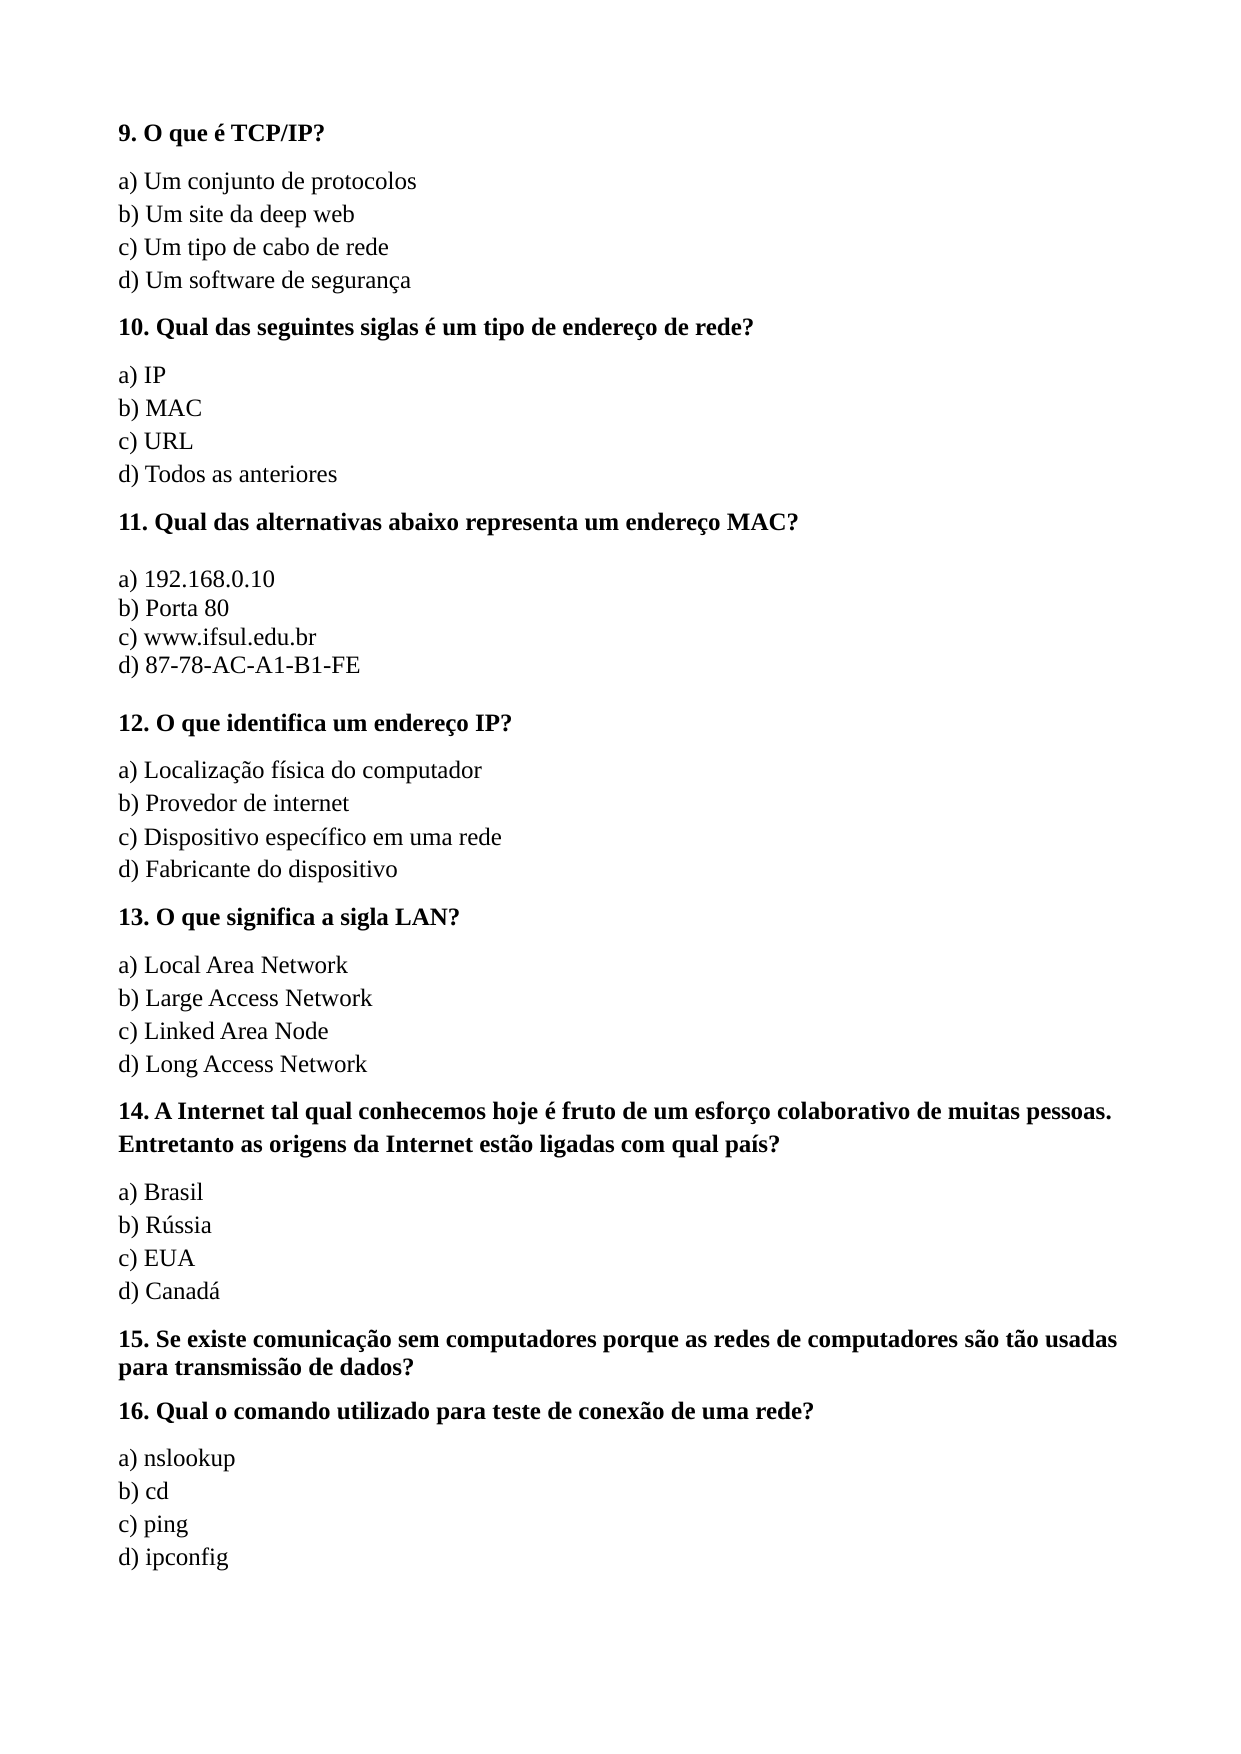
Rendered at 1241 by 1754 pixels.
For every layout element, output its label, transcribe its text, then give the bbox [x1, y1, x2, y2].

text 14. A Internet tal qual conhecemos hoje é fruto de um esforço colaborativo de muitas pessoas. Entretanto as origens da Internet estão ligadas com qual país? [118, 1096, 1122, 1158]
text a) IP b) MAC c) URL d) Todos as anteriores [118, 360, 1122, 488]
text a) Um conjunto de protocolos b) Um site da deep web c) Um tipo de cabo de rede d) Um software de segurança [118, 166, 1122, 293]
text 13. O que significa a sigla LAN? [118, 902, 1122, 931]
text a) Localização física do computador b) Provedor de internet c) Dispositivo específico em uma rede d) Fabricante do dispositivo [118, 756, 1122, 883]
text a) nslookup b) cd c) ping d) ipconfig [118, 1443, 1122, 1571]
text c) www.ifsul.edu.br [118, 622, 1122, 650]
text 11. Qual das alternativas abaixo representa um endereço MAC? [118, 507, 1122, 535]
text a) Brasil b) Rússia c) EUA d) Canadá [118, 1177, 1122, 1305]
text d) 87-78-AC-A1-B1-FE [118, 650, 1122, 679]
text 9. O que é TCP/IP? [118, 118, 1122, 147]
text 15. Se existe comunicação sem computadores porque as redes de computadores são tão usadas para transmissão de dados? [118, 1324, 1122, 1381]
text a) 192.168.0.10 [118, 564, 1122, 593]
text 12. O que identifica um endereço IP? [118, 708, 1122, 737]
text b) Porta 80 [118, 593, 1122, 622]
text a) Local Area Network b) Large Access Network c) Linked Area Node d) Long Access Network [118, 950, 1122, 1078]
text 16. Qual o comando utilizado para teste de conexão de uma rede? [118, 1396, 1122, 1424]
text 10. Qual das seguintes siglas é um tipo de endereço de rede? [118, 312, 1122, 341]
